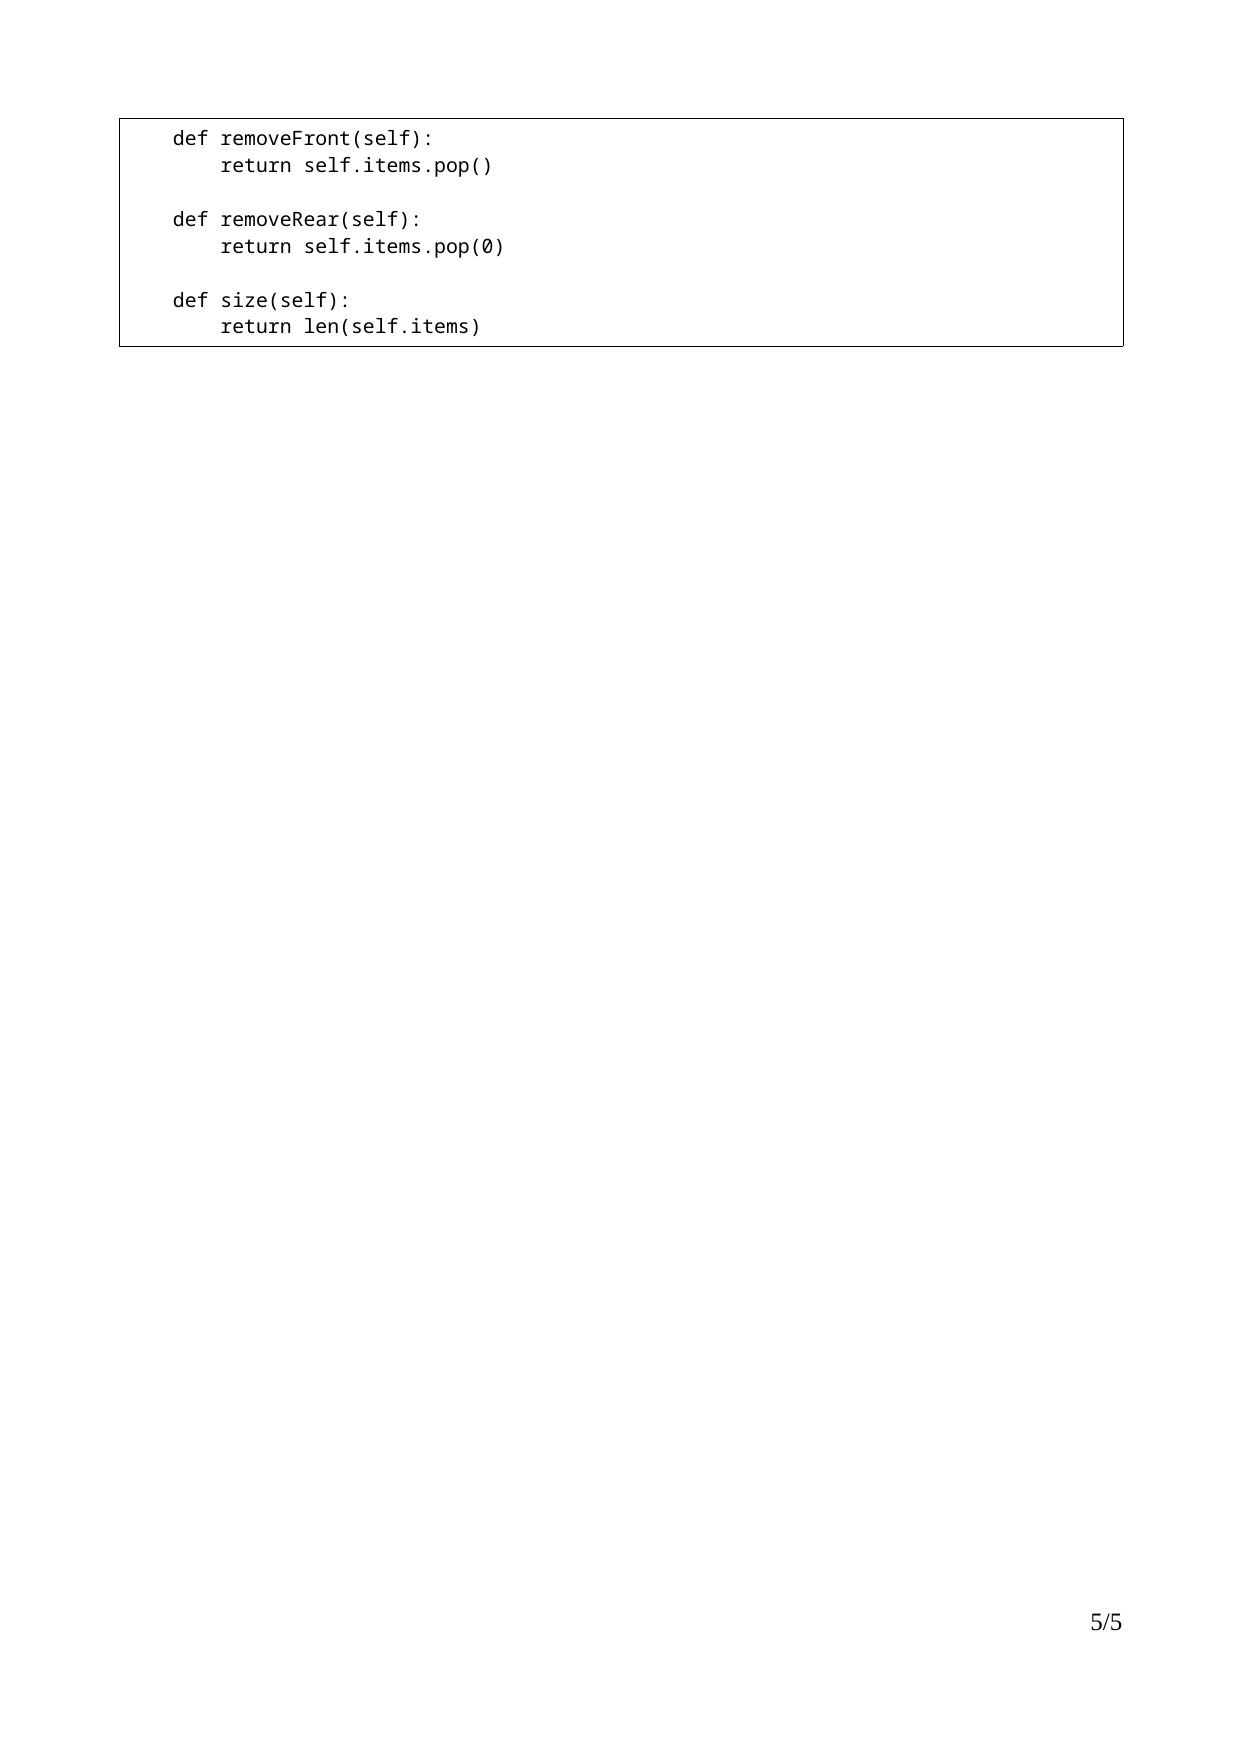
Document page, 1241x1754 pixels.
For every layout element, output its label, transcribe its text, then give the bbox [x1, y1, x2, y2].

table_cell def removeFront(self): return self.items.pop() def removeRear(self): return self.items.pop(0) def size(self): return len(self.items) [120, 119, 1123, 346]
